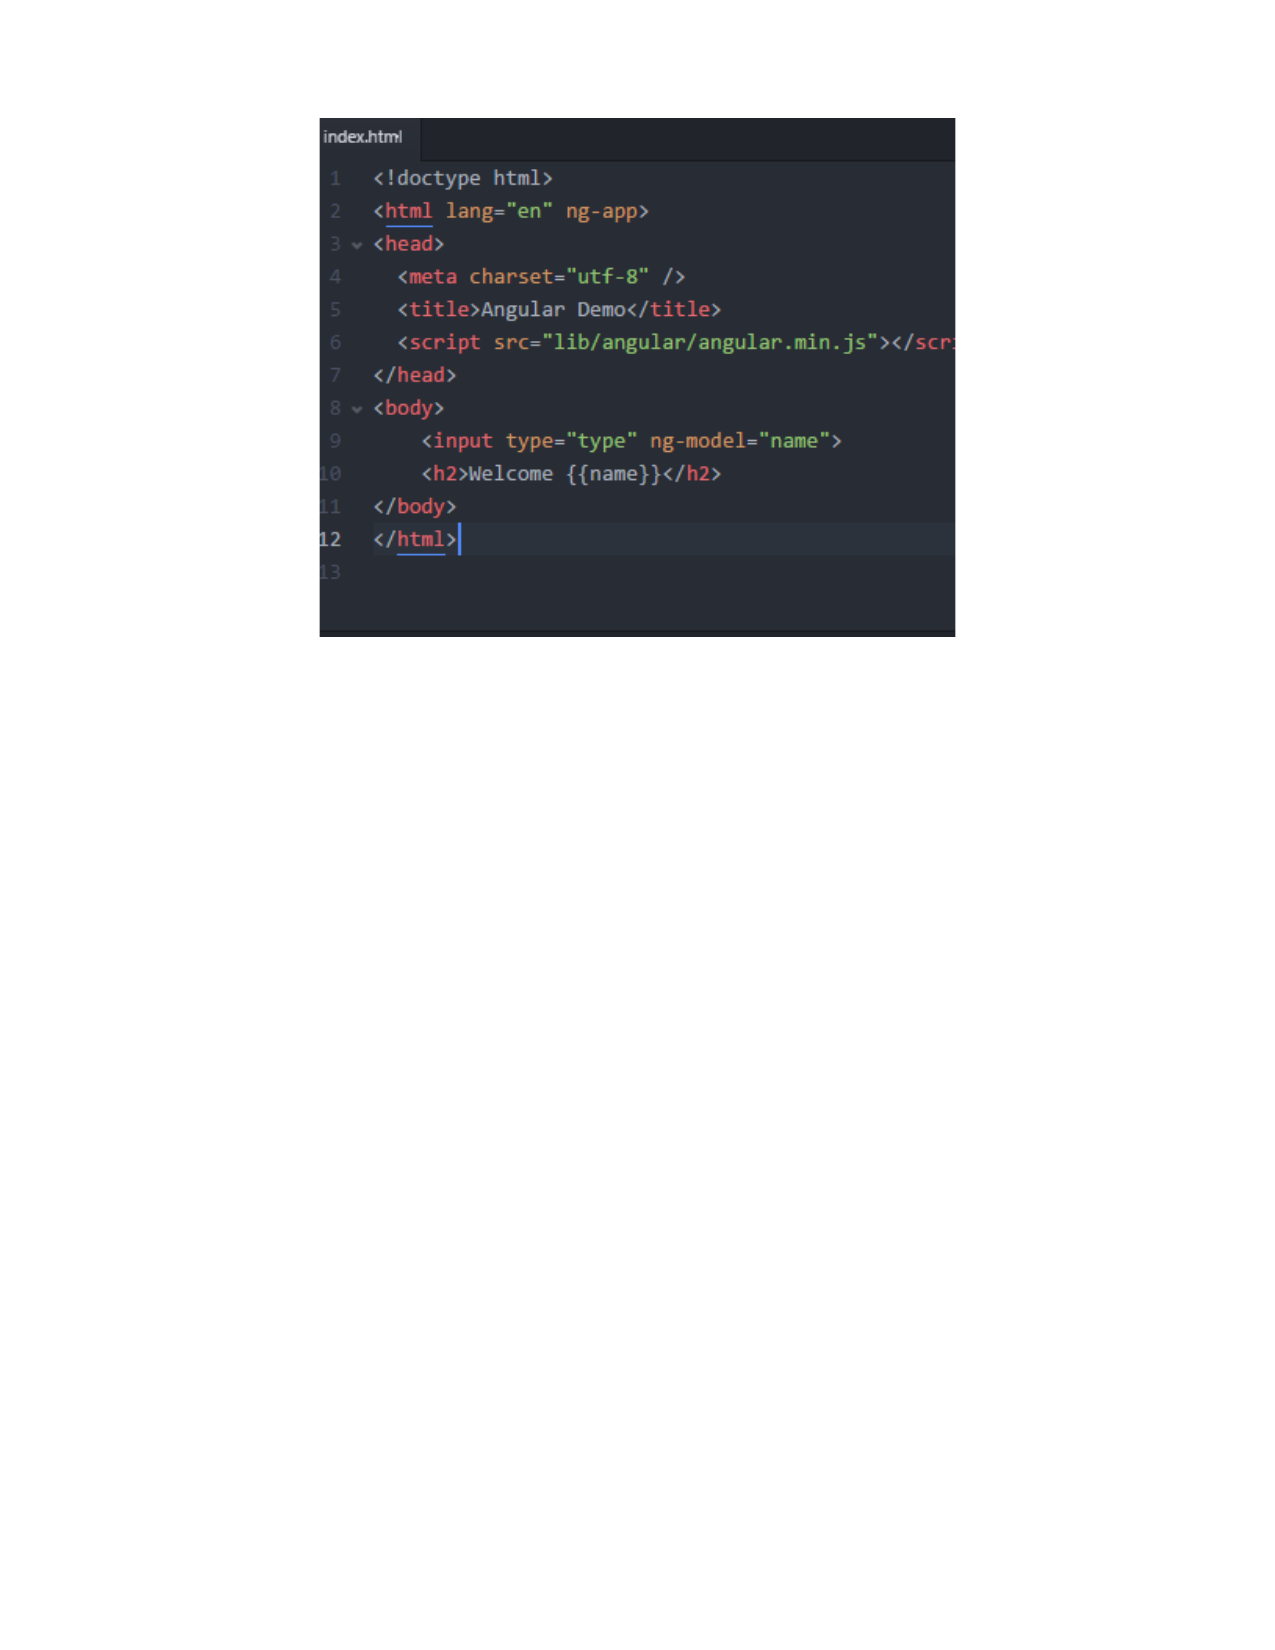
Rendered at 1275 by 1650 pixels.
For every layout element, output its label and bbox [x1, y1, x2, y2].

picture [319, 118, 956, 637]
